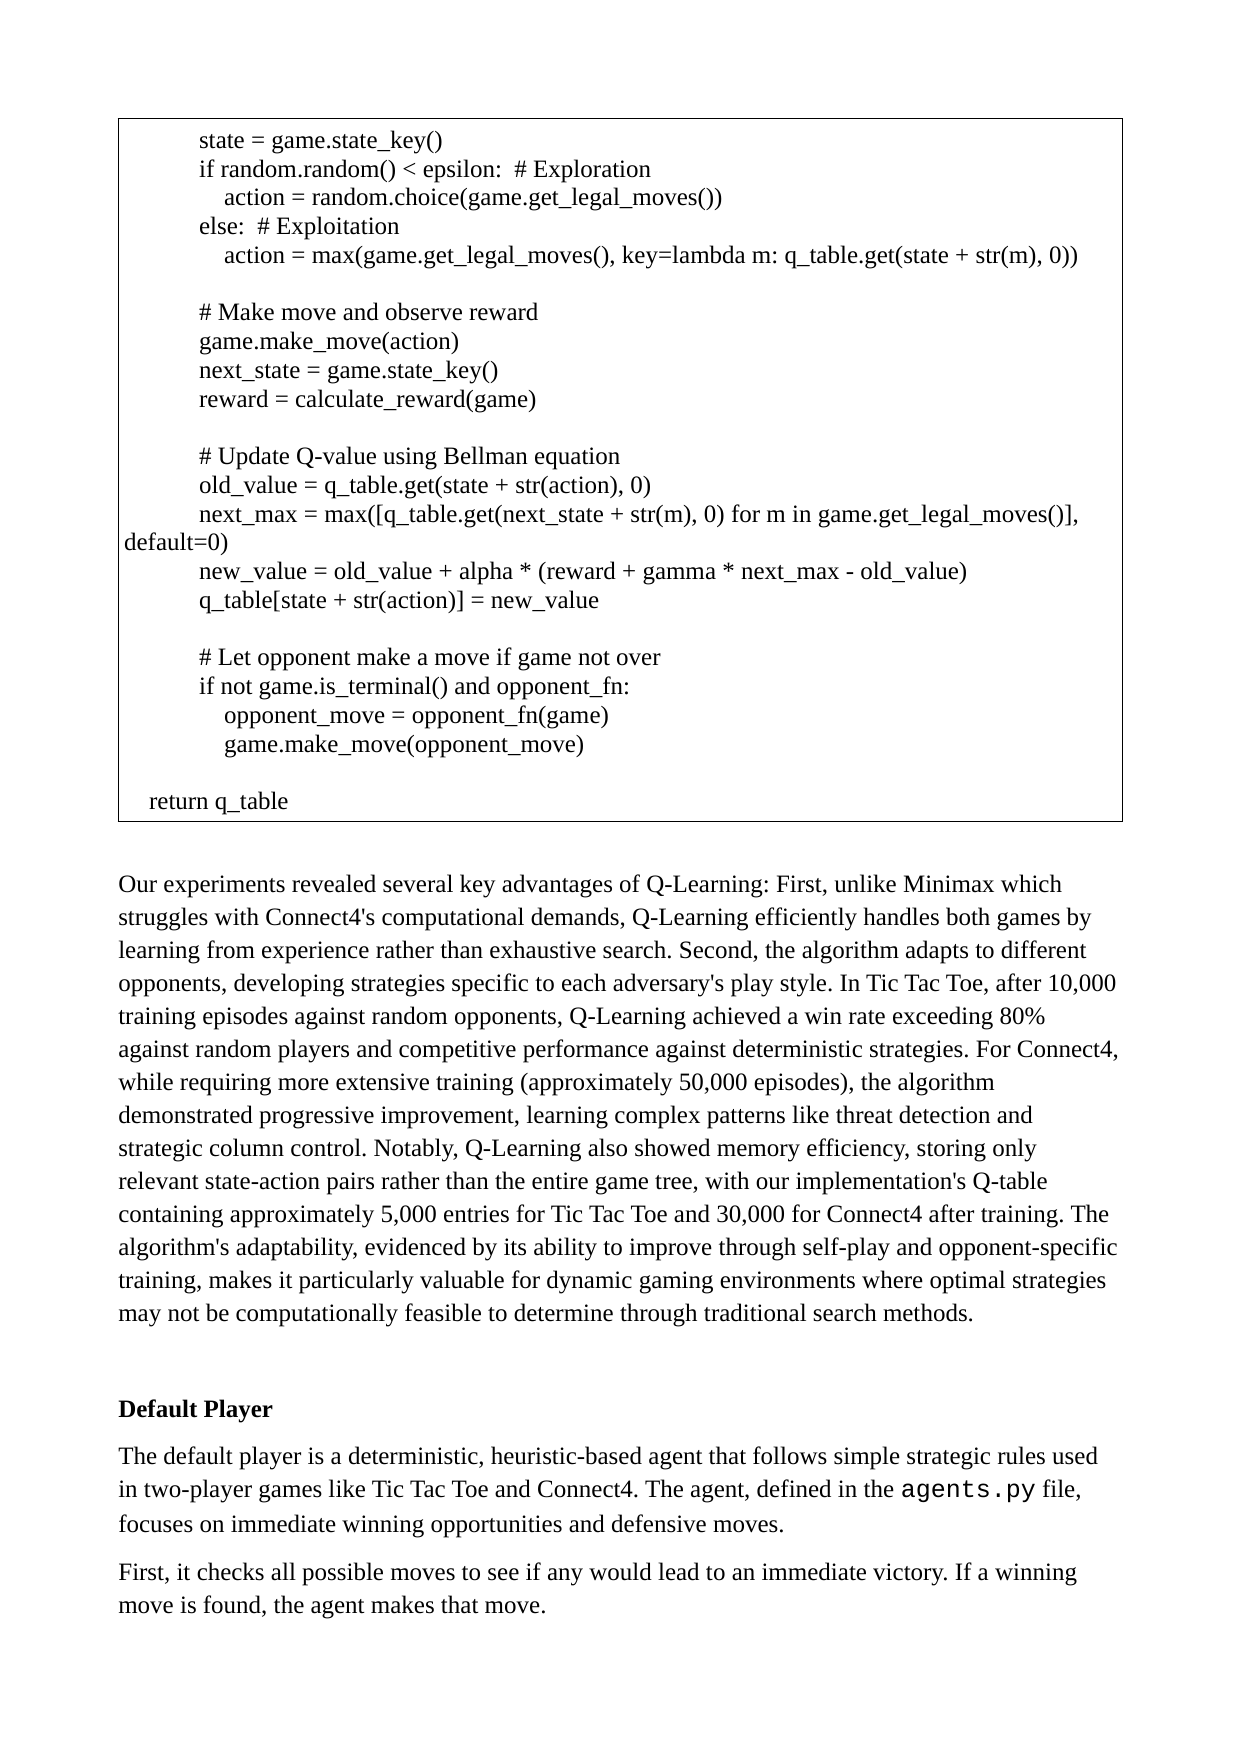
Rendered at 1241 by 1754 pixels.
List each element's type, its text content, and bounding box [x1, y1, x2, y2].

text Default Player [118, 1394, 1122, 1422]
table_header state = game.state_key() if random.random() < epsilon: # Exploration action = random.choice(game.get_legal_moves()) else: # Exploitation action = max(game.get_legal_moves(), key=lambda m: q_table.get(state + str(m), 0)) # Make move and observe reward game.make_move(action) next_state = game.state_key() reward = calculate_reward(game) # Update Q-value using Bellman equation old_value = q_table.get(state + str(action), 0) next_max = max([q_table.get(next_state + str(m), 0) for m in game.get_legal_moves()], default=0) new_value = old_value + alpha * (reward + gamma * next_max - old_value) q_table[state + str(action)] = new_value # Let opponent make a move if game not over if not game.is_terminal() and opponent_fn: opponent_move = opponent_fn(game) game.make_move(opponent_move) return q_table [119, 119, 1122, 821]
text First, it checks all possible moves to see if any would lead to an immediate victory. If a winning move is found, the agent makes that move. [118, 1557, 1122, 1619]
text The default player is a deterministic, heuristic-based agent that follows simple strategic rules used in two-player games like Tic Tac Toe and Connect4. The agent, defined in the agents.py file, focuses on immediate winning opportunities and defensive moves. [118, 1441, 1122, 1538]
text Our experiments revealed several key advantages of Q-Learning: First, unlike Minimax which struggles with Connect4's computational demands, Q-Learning efficiently handles both games by learning from experience rather than exhaustive search. Second, the algorithm adapts to different opponents, developing strategies specific to each adversary's play style. In Tic Tac Toe, after 10,000 training episodes against random opponents, Q-Learning achieved a win rate exceeding 80% against random players and competitive performance against deterministic strategies. For Connect4, while requiring more extensive training (approximately 50,000 episodes), the algorithm demonstrated progressive improvement, learning complex patterns like threat detection and strategic column control. Notably, Q-Learning also showed memory efficiency, storing only relevant state-action pairs rather than the entire game tree, with our implementation's Q-table containing approximately 5,000 entries for Tic Tac Toe and 30,000 for Connect4 after training. The algorithm's adaptability, evidenced by its ability to improve through self-play and opponent-specific training, makes it particularly valuable for dynamic gaming environments where optimal strategies may not be computationally feasible to determine through traditional search methods. [118, 869, 1122, 1327]
